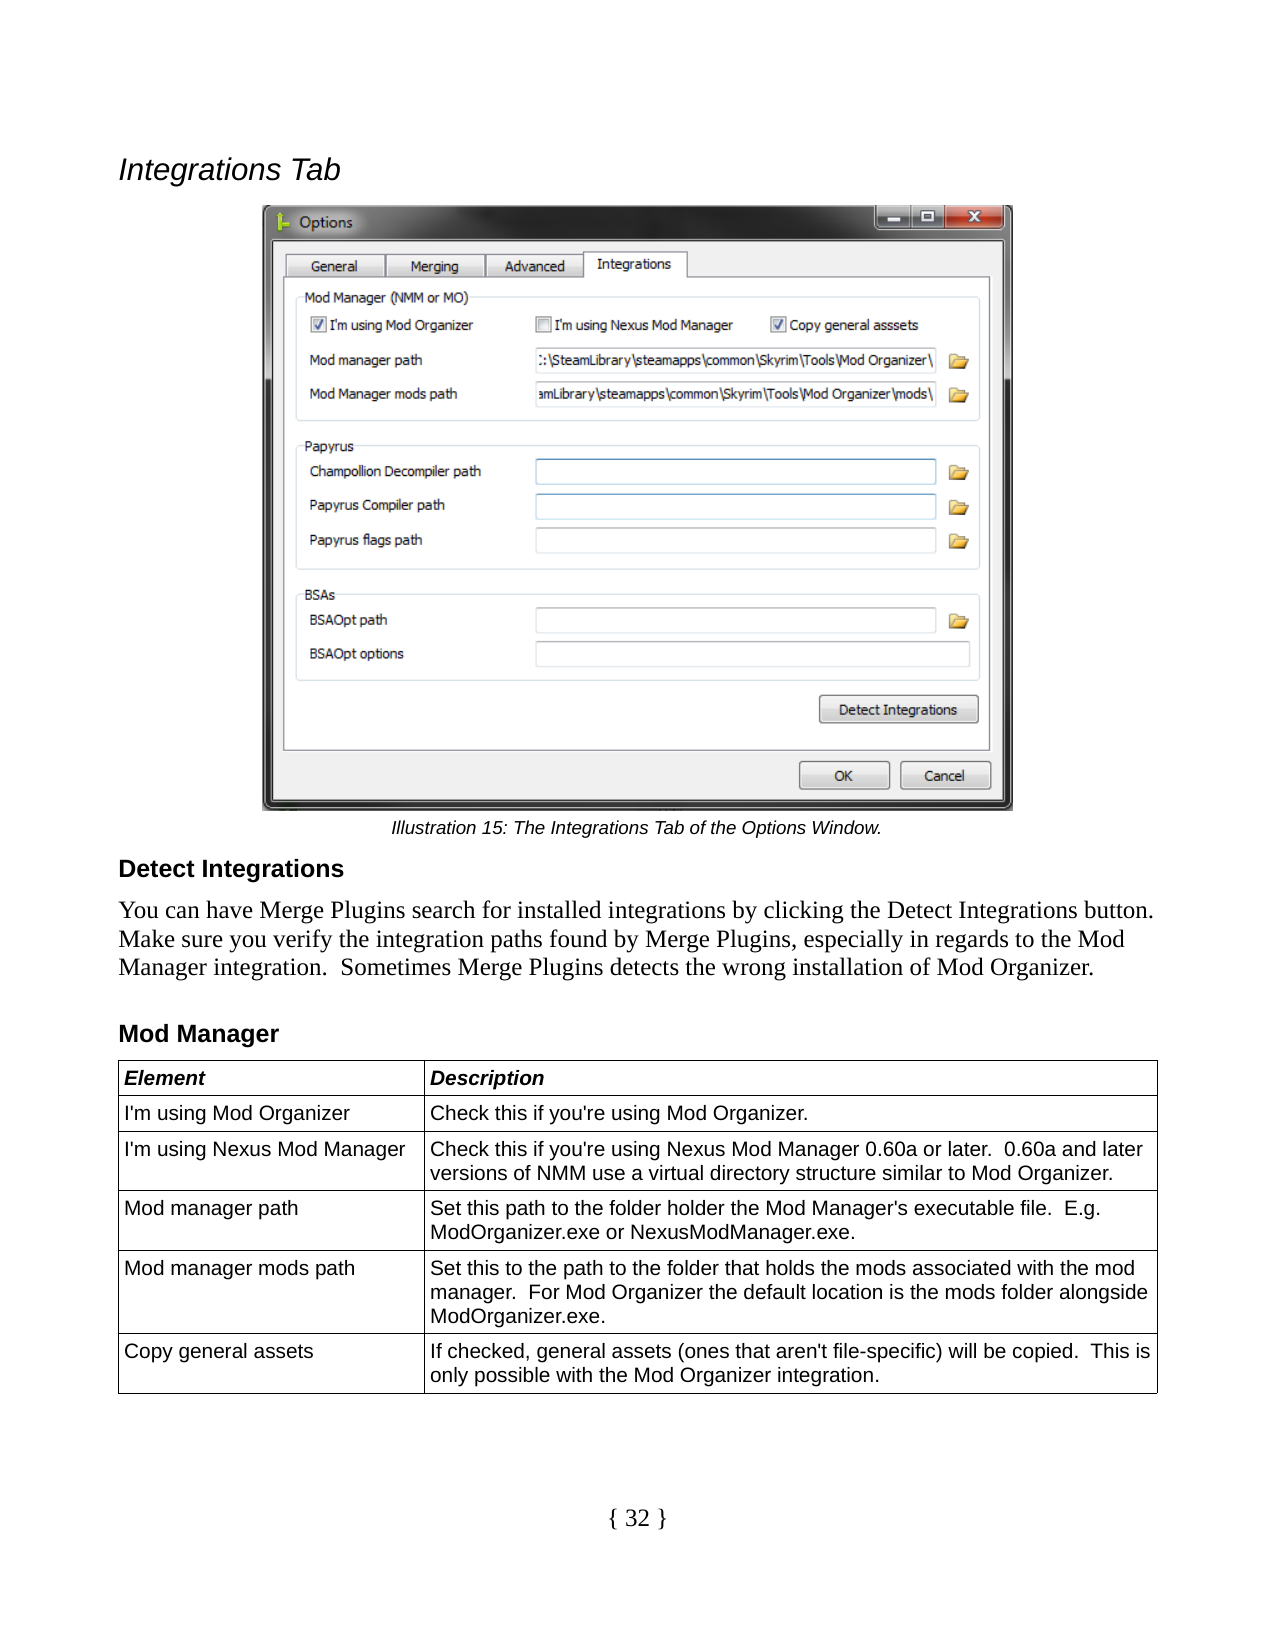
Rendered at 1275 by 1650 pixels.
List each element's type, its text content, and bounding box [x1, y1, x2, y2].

subtitle Integrations Tab [118, 151, 1157, 187]
table_cell Check this if you're using Mod Organizer. [425, 1096, 1157, 1131]
table_cell Mod manager path [119, 1191, 424, 1250]
table_cell I'm using Nexus Mod Manager [119, 1132, 424, 1190]
table_cell Mod manager mods path [119, 1251, 424, 1333]
text Illustration 15: The Integrations Tab of the Options Window. [262, 811, 1013, 839]
table_header Description [425, 1061, 1157, 1095]
subtitle Detect Integrations [118, 224, 1157, 882]
table_cell If checked, general assets (ones that aren't file-specific) will be copied. This is only possible with the Mod Organizer integration. [425, 1334, 1157, 1393]
text You can have Merge Plugins search for installed integrations by clicking the Detect Integrations button. Make sure you verify the integration paths found by Merge Plugins, especially in regards to the Mod Manager integration. Sometimes Merge Plugins detects the wrong installation of Mod Organizer. [118, 895, 1157, 981]
table_cell Set this to the path to the folder that holds the mods associated with the mod manager. For Mod Organizer the default location is the mods folder alongside ModOrganizer.exe. [425, 1251, 1157, 1333]
table_cell Set this path to the folder holder the Mod Manager's executable file. E.g. ModOrganizer.exe or NexusModManager.exe. [425, 1191, 1157, 1250]
picture [262, 205, 1013, 811]
subtitle Mod Manager [118, 1019, 1157, 1047]
table_header Element [119, 1061, 424, 1095]
table_cell Check this if you're using Nexus Mod Manager 0.60a or later. 0.60a and later versions of NMM use a virtual directory structure similar to Mod Organizer. [425, 1132, 1157, 1190]
table_cell I'm using Mod Organizer [119, 1096, 424, 1131]
table_cell Copy general assets [119, 1334, 424, 1393]
